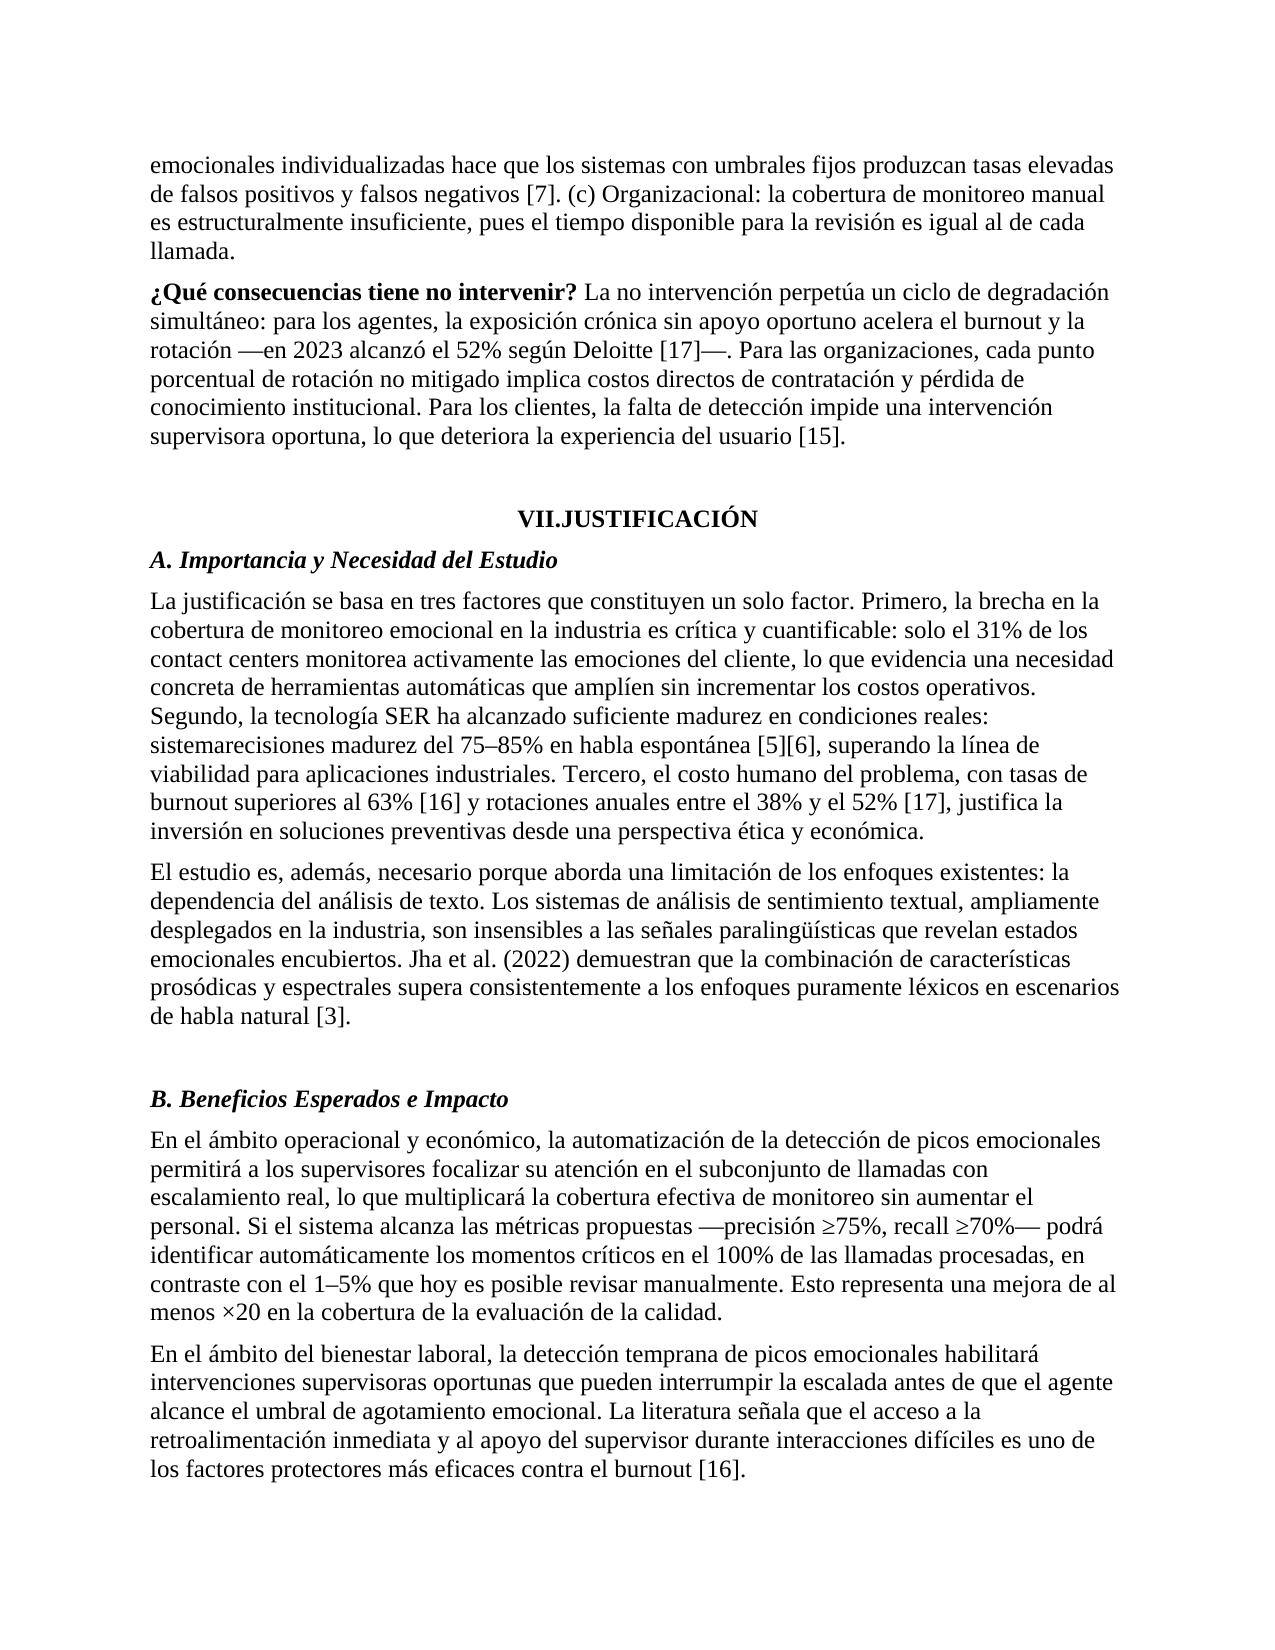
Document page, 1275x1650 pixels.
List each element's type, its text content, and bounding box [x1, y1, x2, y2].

text B. Beneficios Esperados e Impacto [150, 1084, 1125, 1112]
text La justificación se basa en tres factores que constituyen un solo factor. Primero, la brecha en la cobertura de monitoreo emocional en la industria es crítica y cuantificable: solo el 31% de los contact centers monitorea activamente las emociones del cliente, lo que evidencia una necesidad concreta de herramientas automáticas que amplíen sin incrementar los costos operativos. Segundo, la tecnología SER ha alcanzado suficiente madurez en condiciones reales: sistemarecisiones madurez del 75–85% en habla espontánea [5][6], superando la línea de viabilidad para aplicaciones industriales. Tercero, el costo humano del problema, con tasas de burnout superiores al 63% [16] y rotaciones anuales entre el 38% y el 52% [17], justifica la inversión en soluciones preventivas desde una perspectiva ética y económica. [150, 586, 1125, 845]
text En el ámbito operacional y económico, la automatización de la detección de picos emocionales permitirá a los supervisores focalizar su atención en el subconjunto de llamadas con escalamiento real, lo que multiplicará la cobertura efectiva de monitoreo sin aumentar el personal. Si el sistema alcanza las métricas propuestas —precisión ≥75%, recall ≥70%— podrá identificar automáticamente los momentos críticos en el 100% de las llamadas procesadas, en contraste con el 1–5% que hoy es posible revisar manualmente. Esto representa una mejora de al menos ×20 en la cobertura de la evaluación de la calidad. [150, 1125, 1125, 1326]
text VII.JUSTIFICACIÓN [150, 504, 1125, 532]
text A. Importancia y Necesidad del Estudio [150, 545, 1125, 574]
text emocionales individualizadas hace que los sistemas con umbrales fijos produzcan tasas elevadas de falsos positivos y falsos negativos [7]. (c) Organizacional: la cobertura de monitoreo manual es estructuralmente insuficiente, pues el tiempo disponible para la revisión es igual al de cada llamada. [150, 150, 1125, 265]
text El estudio es, además, necesario porque aborda una limitación de los enfoques existentes: la dependencia del análisis de texto. Los sistemas de análisis de sentimiento textual, ampliamente desplegados en la industria, son insensibles a las señales paralingüísticas que revelan estados emocionales encubiertos. Jha et al. (2022) demuestran que la combinación de características prosódicas y espectrales supera consistentemente a los enfoques puramente léxicos en escenarios de habla natural [3]. [150, 857, 1125, 1030]
text ¿Qué consecuencias tiene no intervenir? La no intervención perpetúa un ciclo de degradación simultáneo: para los agentes, la exposición crónica sin apoyo oportuno acelera el burnout y la rotación —en 2023 alcanzó el 52% según Deloitte [17]—. Para las organizaciones, cada punto porcentual de rotación no mitigado implica costos directos de contratación y pérdida de conocimiento institucional. Para los clientes, la falta de detección impide una intervención supervisora oportuna, lo que deteriora la experiencia del usuario [15]. [150, 277, 1125, 450]
text En el ámbito del bienestar laboral, la detección temprana de picos emocionales habilitará intervenciones supervisoras oportunas que pueden interrumpir la escalada antes de que el agente alcance el umbral de agotamiento emocional. La literatura señala que el acceso a la retroalimentación inmediata y al apoyo del supervisor durante interacciones difíciles es uno de los factores protectores más eficaces contra el burnout [16]. [150, 1339, 1125, 1482]
